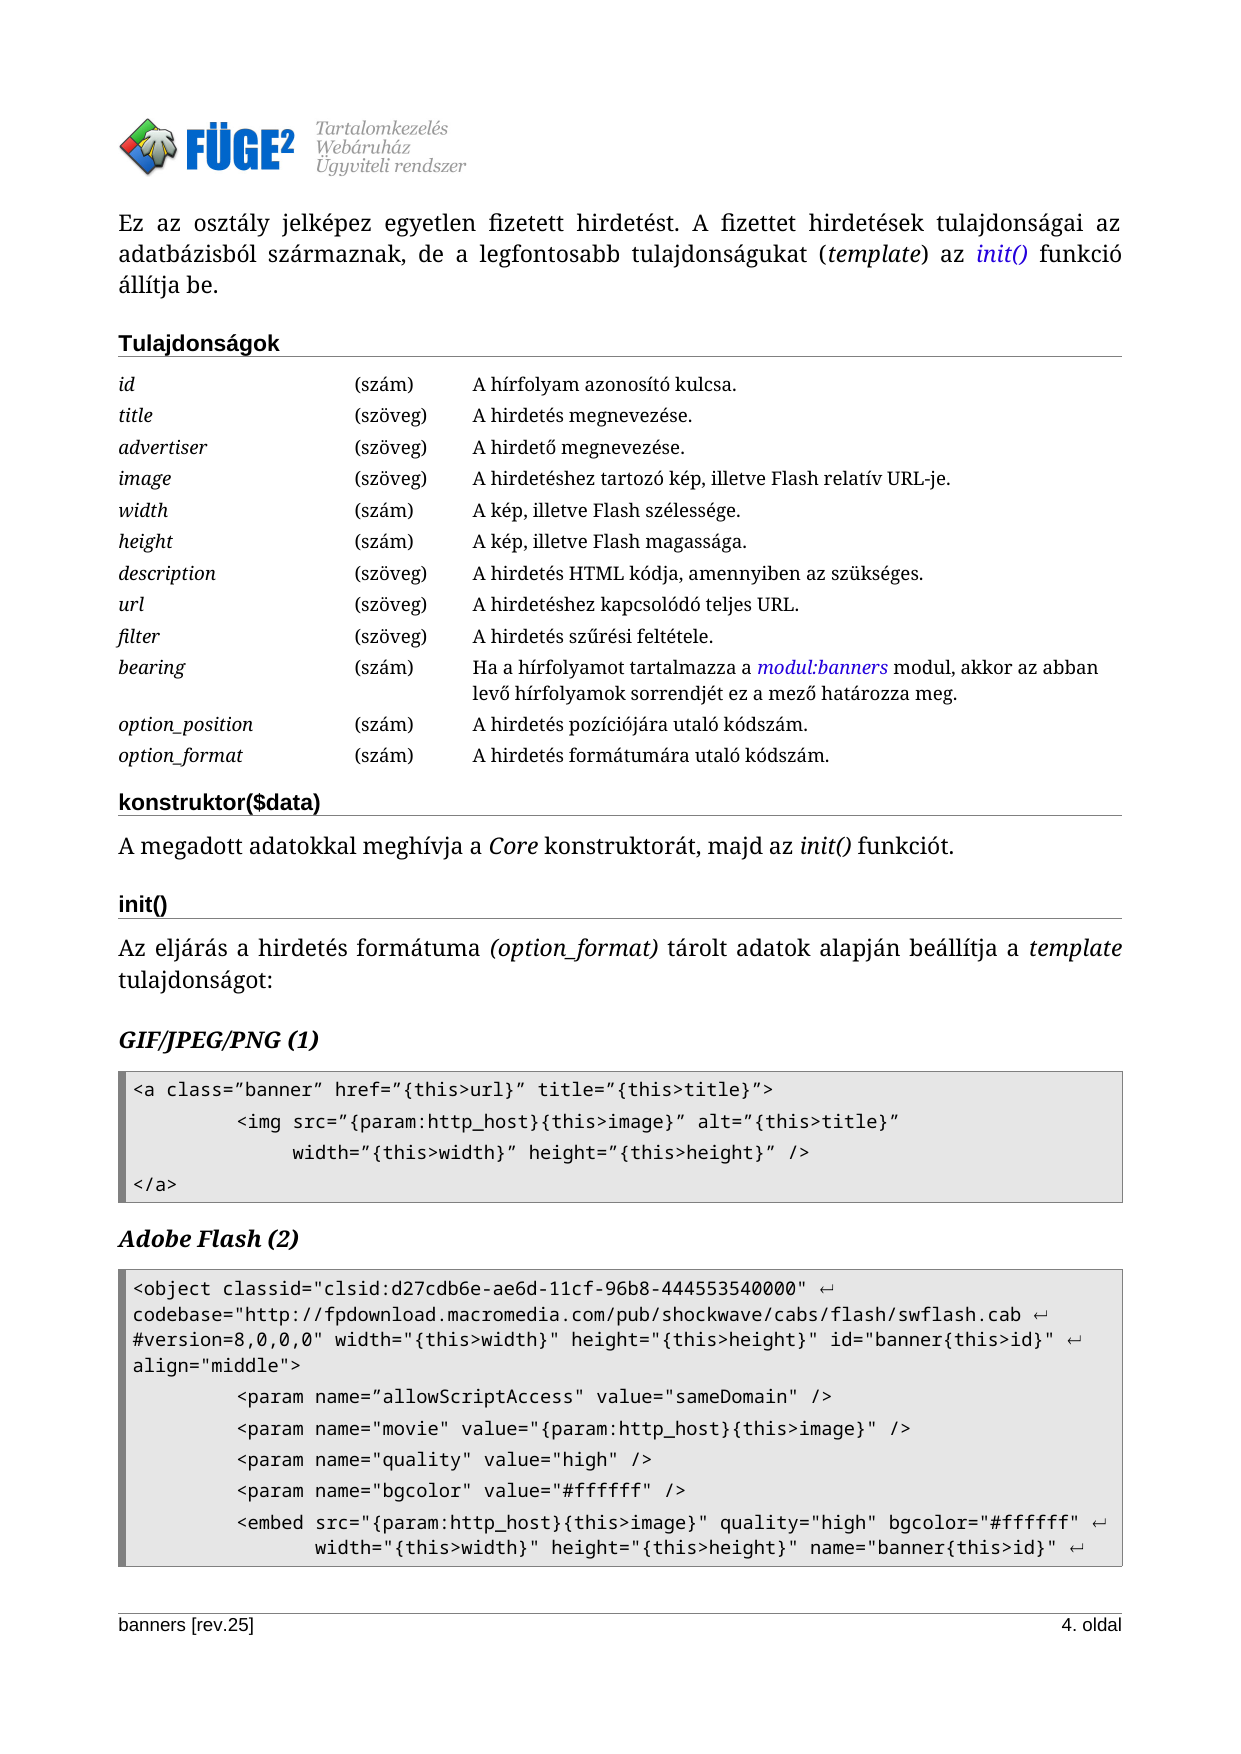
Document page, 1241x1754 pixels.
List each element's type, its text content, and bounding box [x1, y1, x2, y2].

text bearing (szám) Ha a hírfolyamot tartalmazza a modul:banners modul, akkor az abban levő hírfolyamok sorrendjét ez a mező határozza meg. [118, 654, 1122, 705]
text <param name=”allowScriptAccess" value="sameDomain" /> [126, 1377, 1122, 1409]
text <img src=”{param:http_host}{this>image}” alt=”{this>title}” [126, 1102, 1122, 1133]
text Ez az osztály jelképez egyetlen fizetett hirdetést. A fizettet hirdetések tulajdonságai az adatbázisból származnak, de a legfontosabb tulajdonságukat (template) az init() funkció állítja be. [118, 207, 1122, 300]
text <embed src="{param:http_host}{this>image}" quality="high" bgcolor="#ffffff"  width="{this>width}" height="{this>height}" name="banner{this>id}"  [126, 1503, 1122, 1566]
text <object classid="clsid:d27cdb6e-ae6d-11cf-96b8-444553540000"  codebase="http://fpdownload.macromedia.com/pub/shockwave/cabs/flash/swflash.cab  #version=8,0,0,0" width="{this>width}" height="{this>height}" id="banner{this>id}"  align="middle"> [126, 1270, 1122, 1377]
text <a class=”banner” href=”{this>url}” title=”{this>title}”> [126, 1072, 1122, 1102]
text advertiser (szöveg) A hirdető megnevezése. [118, 434, 1122, 460]
text width (szám) A kép, illetve Flash szélessége. [118, 497, 1122, 523]
text A megadott adatokkal meghívja a Core konstruktorát, majd az init() funkciót. [118, 830, 1122, 862]
text </a> [126, 1165, 1122, 1202]
text id (szám) A hírfolyam azonosító kulcsa. [118, 371, 1122, 397]
text description (szöveg) A hirdetés HTML kódja, amennyiben az szükséges. [118, 560, 1122, 586]
text <param name="movie" value="{param:http_host}{this>image}" /> [126, 1409, 1122, 1440]
subtitle GIF/JPEG/PNG (1) [118, 1024, 1122, 1056]
text Az eljárás a hirdetés formátuma (option_format) tárolt adatok alapján beállítja a template tulajdonságot: [118, 932, 1122, 995]
text height (szám) A kép, illetve Flash magassága. [118, 528, 1122, 554]
text title (szöveg) A hirdetés megnevezése. [118, 403, 1122, 428]
subtitle Tulajdonságok [118, 330, 1122, 356]
text width=”{this>width}” height=”{this>height}” /> [126, 1133, 1122, 1165]
text <param name="bgcolor" value="#ffffff" /> [126, 1472, 1122, 1503]
text url (szöveg) A hirdetéshez kapcsolódó teljes URL. [118, 591, 1122, 617]
subtitle init() [118, 891, 1122, 918]
text option_position (szám) A hirdetés pozíciójára utaló kódszám. [118, 711, 1122, 737]
text option_format (szám) A hirdetés formátumára utaló kódszám. [118, 743, 1122, 768]
text image (szöveg) A hirdetéshez tartozó kép, illetve Flash relatív URL-je. [118, 466, 1122, 491]
subtitle konstruktor($data) [118, 789, 1122, 815]
text <param name="quality" value="high" /> [126, 1440, 1122, 1472]
subtitle Adobe Flash (2) [118, 1223, 1122, 1254]
picture [118, 118, 473, 177]
text filter (szöveg) A hirdetés szűrési feltétele. [118, 623, 1122, 648]
